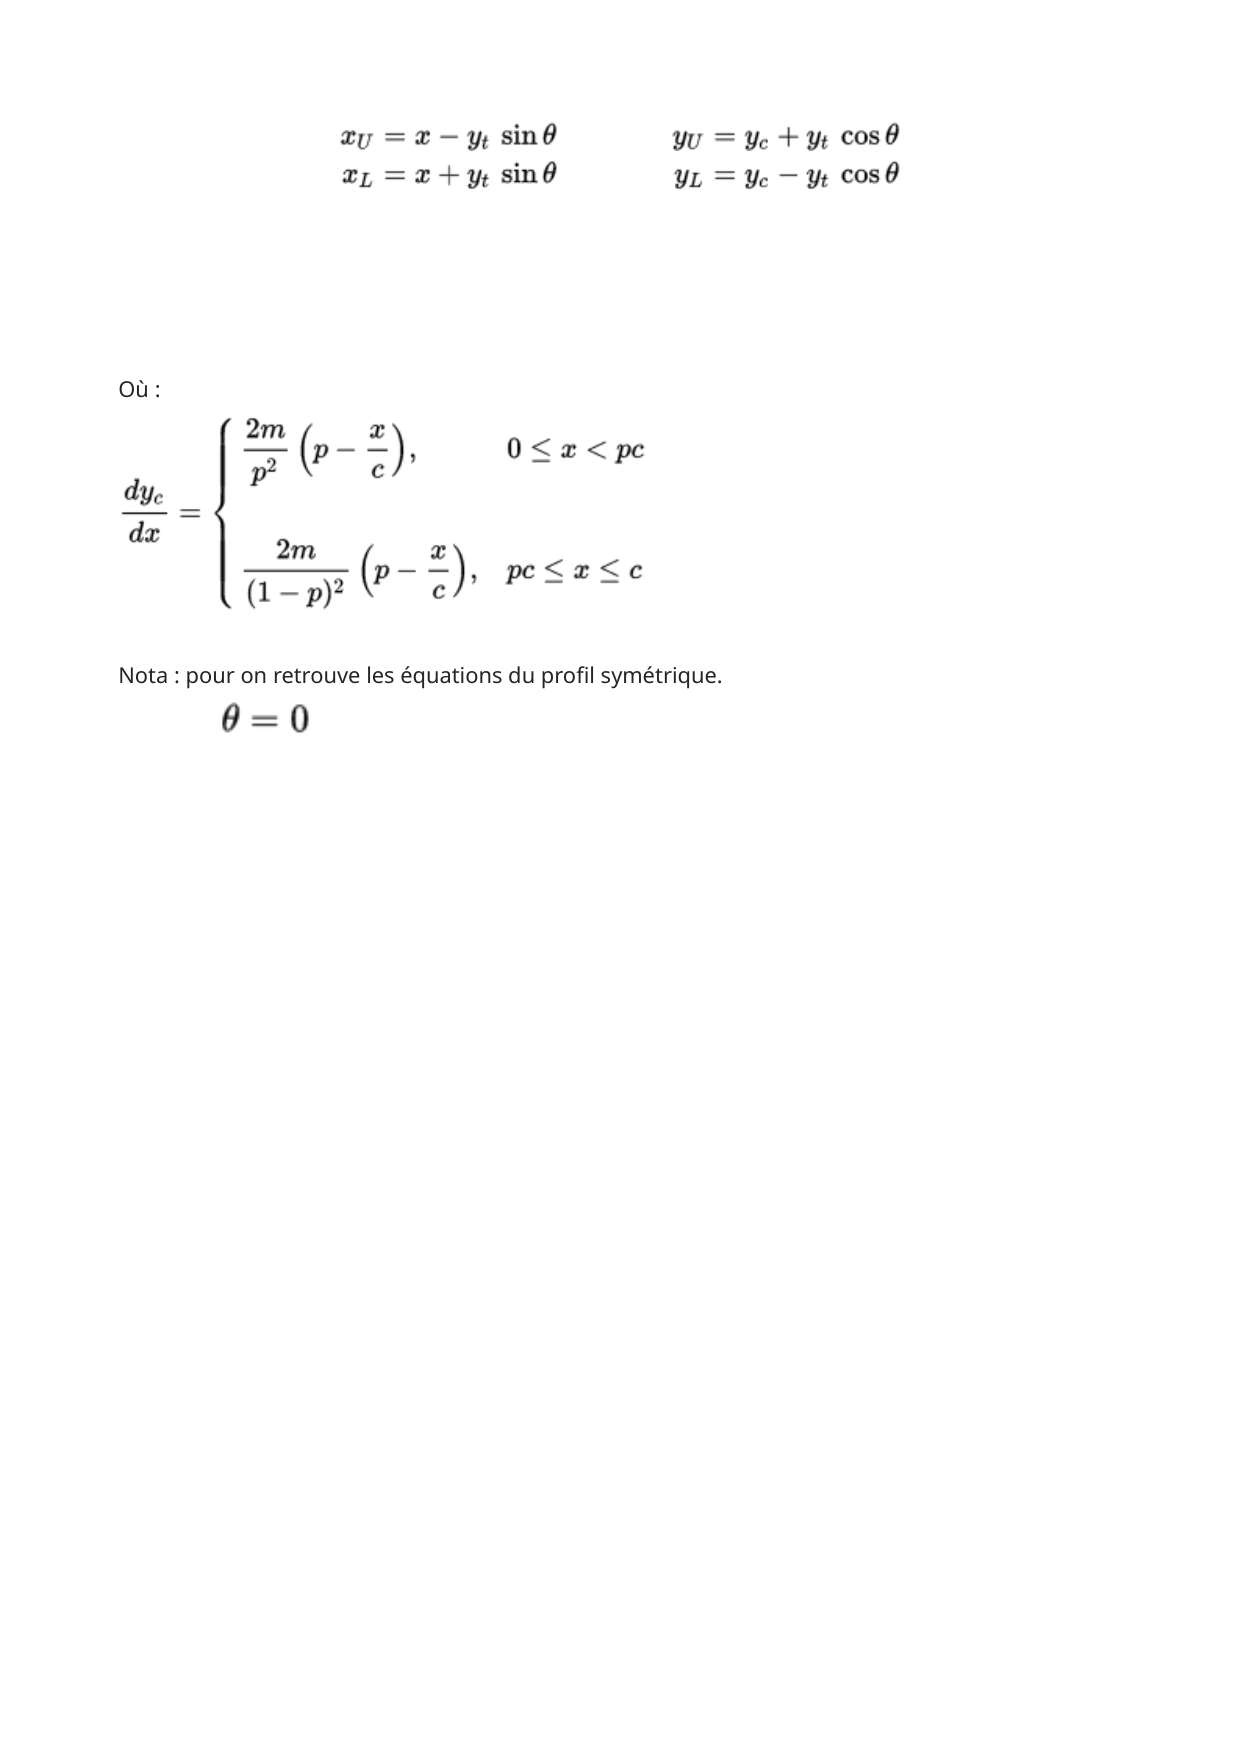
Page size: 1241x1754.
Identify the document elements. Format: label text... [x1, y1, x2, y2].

text Nota : pour on retrouve les équations du profil symétrique. [118, 659, 1122, 689]
text Où : [118, 374, 1122, 403]
picture [336, 118, 904, 192]
picture [119, 414, 649, 613]
picture [221, 701, 311, 737]
